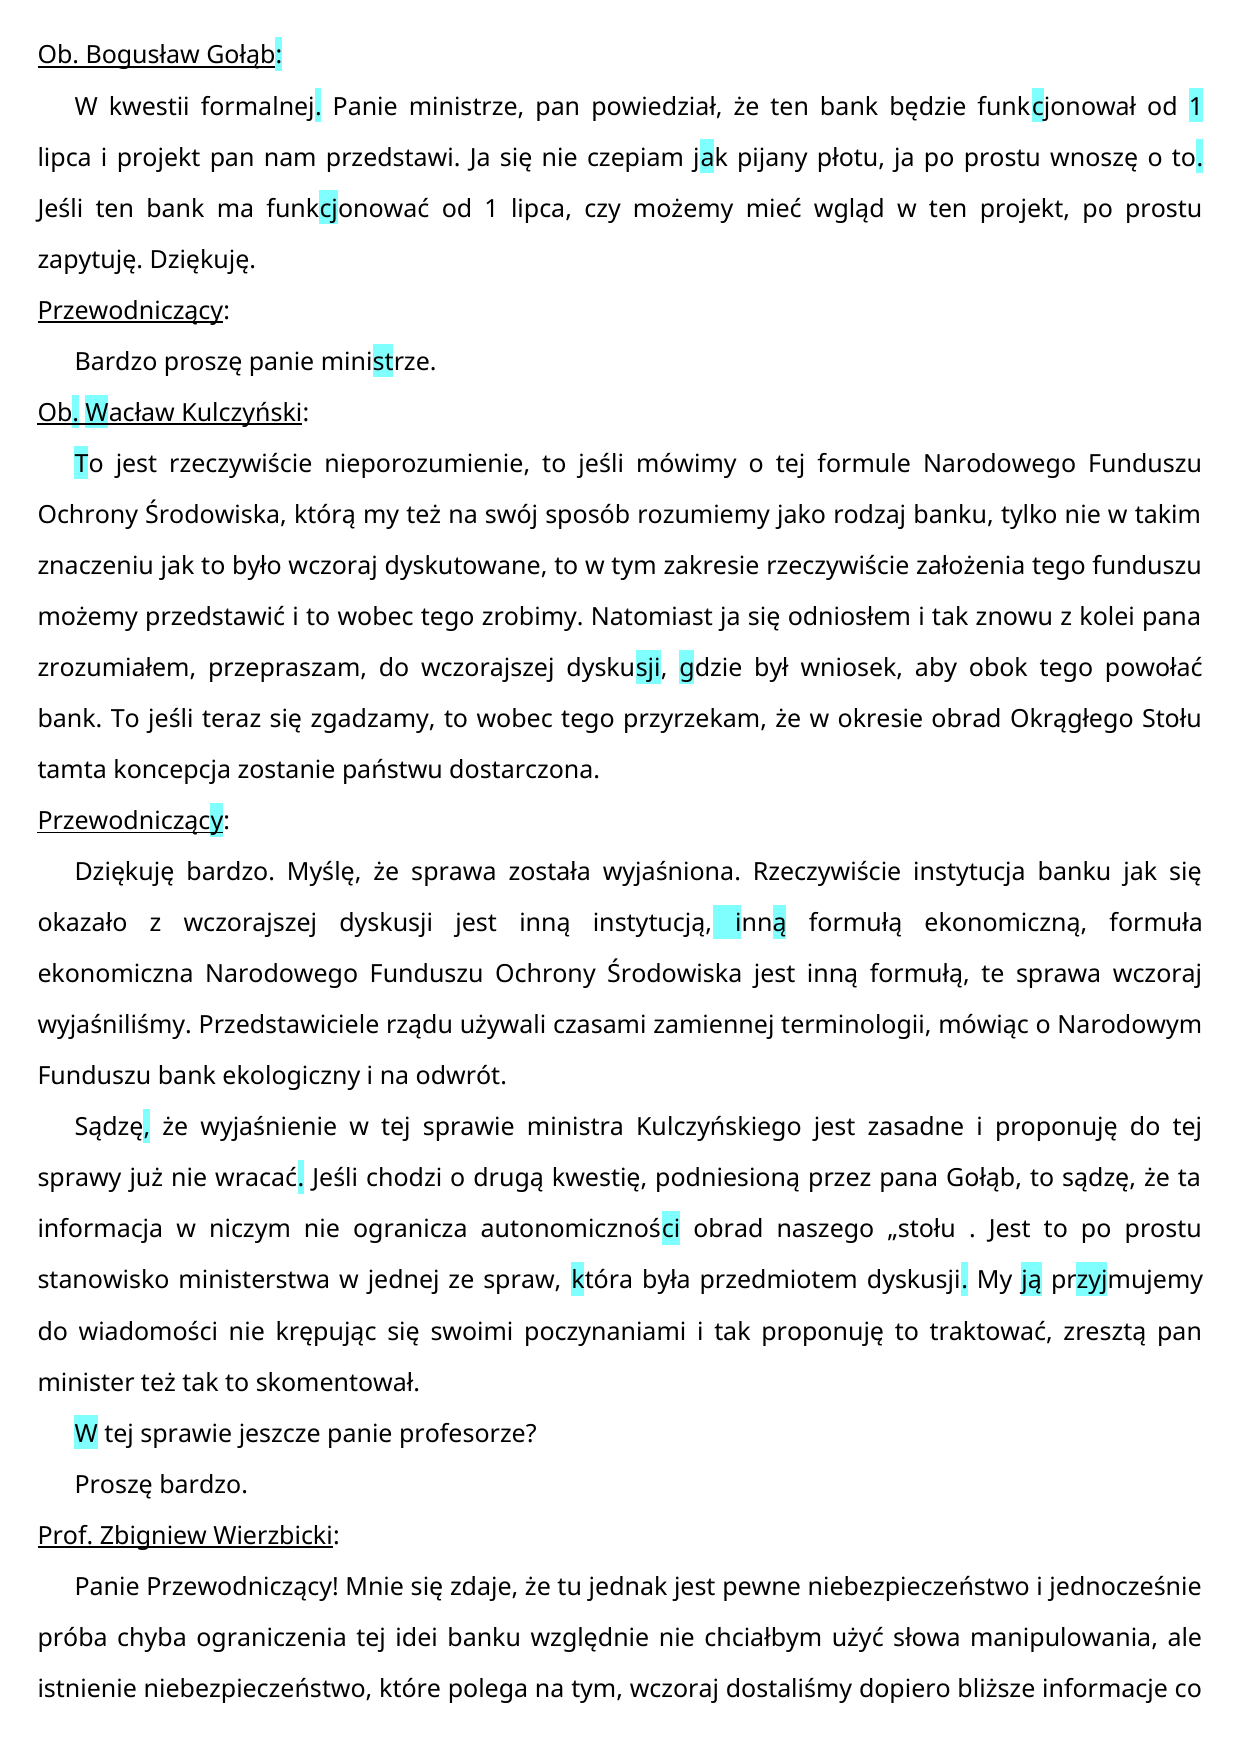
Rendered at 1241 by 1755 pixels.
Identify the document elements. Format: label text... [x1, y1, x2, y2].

text Bardzo proszę panie ministrze. [37, 343, 1203, 377]
text Ob. Wacław Kulczyński: [37, 394, 1203, 428]
text Przewodniczący: [37, 292, 1203, 326]
text W tej sprawie jeszcze panie profesorze? [37, 1415, 1203, 1449]
text Dziękuję bardzo. Myślę, że sprawa została wyjaśniona. Rzeczywiście instytucja banku jak się okazało z wczorajszej dyskusji jest inną instytucją, inną formułą ekonomiczną, formuła ekonomiczna Narodowego Funduszu Ochrony Środowiska jest inną formułą, te sprawa wczoraj wyjaśniliśmy. Przedstawiciele rządu używali czasami zamiennej terminologii, mówiąc o Narodowym Funduszu bank ekologiczny i na odwrót. [37, 854, 1203, 1092]
text Sądzę, że wyjaśnienie w tej sprawie ministra Kulczyńskiego jest zasadne i proponuję do tej sprawy już nie wracać. Jeśli chodzi o drugą kwestię, podniesioną przez pana Gołąb, to sądzę, że ta informacja w niczym nie ogranicza autonomiczności obrad naszego „stołu . Jest to po prostu stanowisko ministerstwa w jednej ze spraw, która była przedmiotem dyskusji. My ją przyjmujemy do wiadomości nie krępując się swoimi poczynaniami i tak proponuję to traktować, zresztą pan minister też tak to skomentował. [37, 1109, 1203, 1398]
text Ob. Bogusław Gołąb: [37, 37, 1203, 71]
text Przewodniczący: [37, 803, 1203, 837]
text To jest rzeczywiście nieporozumienie, to jeśli mówimy o tej formule Narodowego Funduszu Ochrony Środowiska, którą my też na swój sposób rozumiemy jako rodzaj banku, tylko nie w takim znaczeniu jak to było wczoraj dyskutowane, to w tym zakresie rzeczywiście założenia tego funduszu możemy przedstawić i to wobec tego zrobimy. Natomiast ja się odniosłem i tak znowu z kolei pana zrozumiałem, przepraszam, do wczorajszej dyskusji, gdzie był wniosek, aby obok tego powołać bank. To jeśli teraz się zgadzamy, to wobec tego przyrzekam, że w okresie obrad Okrągłego Stołu tamta koncepcja zostanie państwu dostarczona. [37, 446, 1203, 786]
text Proszę bardzo. [37, 1466, 1203, 1500]
text W kwestii formalnej. Panie ministrze, pan powiedział, że ten bank będzie funkcjonował od 1 lipca i projekt pan nam przedstawi. Ja się nie czepiam jak pijany płotu, ja po prostu wnoszę o to. Jeśli ten bank ma funkcjonować od 1 lipca, czy możemy mieć wgląd w ten projekt, po prostu zapytuję. Dziękuję. [37, 88, 1203, 275]
text Prof. Zbigniew Wierzbicki: [37, 1517, 1203, 1551]
text Panie Przewodniczący! Mnie się zdaje, że tu jednak jest pewne niebezpieczeństwo i jednocześnie próba chyba ograniczenia tej idei banku względnie nie chciałbym użyć słowa manipulowania, ale istnienie niebezpieczeństwo, które polega na tym, wczoraj dostaliśmy dopiero bliższe informacje co [37, 1568, 1203, 1704]
